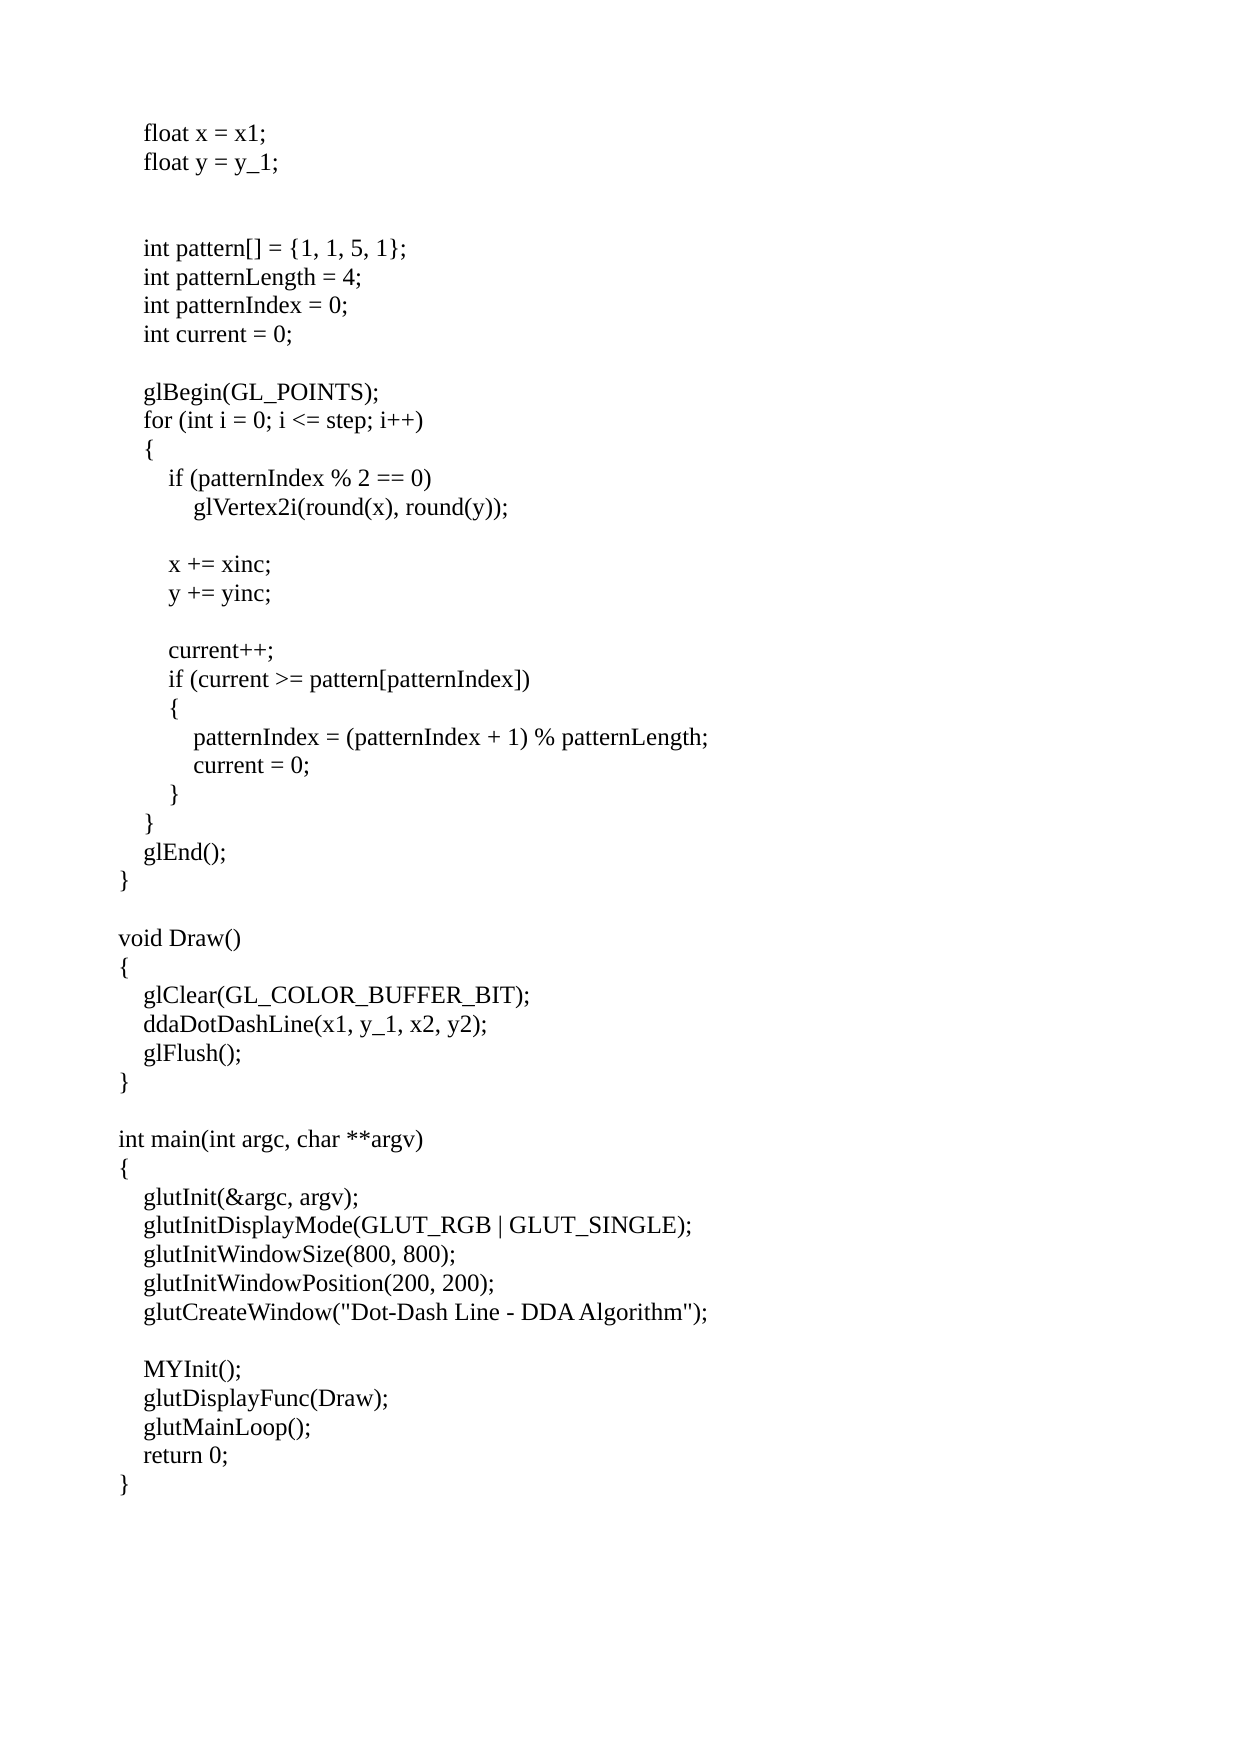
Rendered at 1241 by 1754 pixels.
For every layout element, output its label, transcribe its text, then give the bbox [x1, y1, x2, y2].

text glEnd(); [118, 837, 1122, 866]
text patternIndex = (patternIndex + 1) % patternLength; [118, 722, 1122, 751]
text if (patternIndex % 2 == 0) [118, 463, 1122, 492]
text } [118, 779, 1122, 808]
text x += xinc; [118, 549, 1122, 578]
text { [118, 693, 1122, 722]
text } [118, 866, 1122, 894]
text glutInitWindowSize(800, 800); [118, 1239, 1122, 1268]
text glutInitDisplayMode(GLUT_RGB | GLUT_SINGLE); [118, 1211, 1122, 1239]
text int pattern[] = {1, 1, 5, 1}; [118, 233, 1122, 262]
text glBegin(GL_POINTS); [118, 377, 1122, 406]
text glutCreateWindow("Dot-Dash Line - DDA Algorithm"); [118, 1297, 1122, 1326]
text int main(int argc, char **argv) [118, 1124, 1122, 1153]
text y += yinc; [118, 578, 1122, 607]
text ddaDotDashLine(x1, y_1, x2, y2); [118, 1009, 1122, 1038]
text } [118, 808, 1122, 837]
text void Draw() [118, 923, 1122, 952]
text if (current >= pattern[patternIndex]) [118, 664, 1122, 693]
text glClear(GL_COLOR_BUFFER_BIT); [118, 981, 1122, 1009]
text glutMainLoop(); [118, 1412, 1122, 1441]
text for (int i = 0; i <= step; i++) [118, 406, 1122, 434]
text current = 0; [118, 751, 1122, 779]
text glFlush(); [118, 1038, 1122, 1067]
text MYInit(); [118, 1354, 1122, 1383]
text int patternLength = 4; [118, 262, 1122, 291]
text glutInitWindowPosition(200, 200); [118, 1268, 1122, 1297]
text current++; [118, 636, 1122, 664]
text glutDisplayFunc(Draw); [118, 1383, 1122, 1412]
text int patternIndex = 0; [118, 291, 1122, 319]
text int current = 0; [118, 319, 1122, 348]
text { [118, 1153, 1122, 1182]
text { [118, 434, 1122, 463]
text float y = y_1; [118, 147, 1122, 176]
text } [118, 1469, 1122, 1498]
text glVertex2i(round(x), round(y)); [118, 492, 1122, 521]
text } [118, 1067, 1122, 1096]
text glutInit(&argc, argv); [118, 1182, 1122, 1211]
text { [118, 952, 1122, 981]
text return 0; [118, 1441, 1122, 1469]
text float x = x1; [118, 118, 1122, 147]
